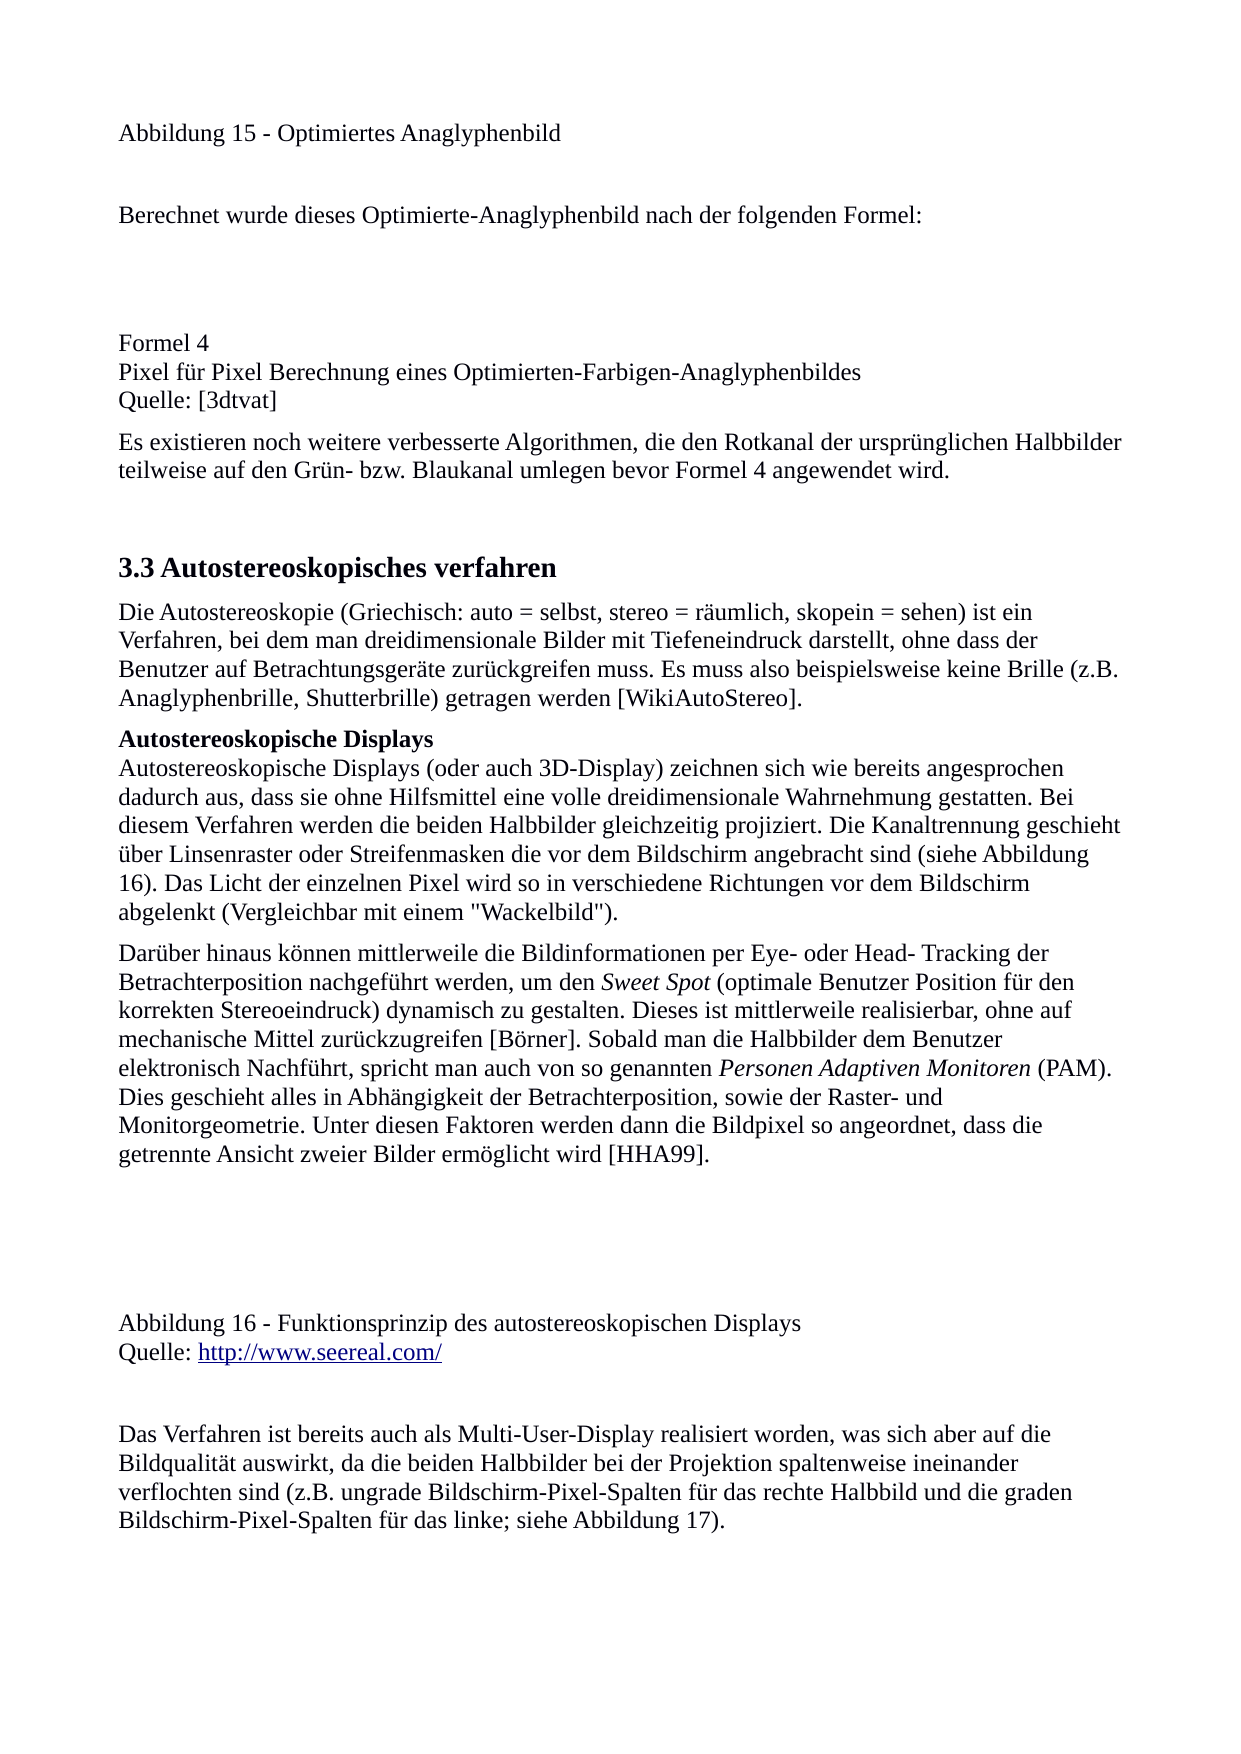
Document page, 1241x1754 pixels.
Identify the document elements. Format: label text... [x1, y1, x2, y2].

subtitle 3.3 Autostereoskopisches verfahren [118, 551, 1122, 584]
text Abbildung 15 - Optimiertes Anaglyphenbild [118, 118, 1122, 147]
text Die Autostereoskopie (Griechisch: auto = selbst, stereo = räumlich, skopein = sehen) ist ein Verfahren, bei dem man dreidimensionale Bilder mit Tiefeneindruck darstellt, ohne dass der Benutzer auf Betrachtungsgeräte zurückgreifen muss. Es muss also beispielsweise keine Brille (z.B. Anaglyphenbrille, Shutterbrille) getragen werden [WikiAutoStereo]. [118, 597, 1122, 712]
text Abbildung 16 - Funktionsprinzip des autostereoskopischen Displays Quelle: http://www.seereal.com/ [118, 1308, 1122, 1365]
text Formel 4 Pixel für Pixel Berechnung eines Optimierten-Farbigen-Anaglyphenbildes Quelle: [3dtvat] [118, 328, 1122, 414]
text Autostereoskopische Displays Autostereoskopische Displays (oder auch 3D-Display) zeichnen sich wie bereits angesprochen dadurch aus, dass sie ohne Hilfsmittel eine volle dreidimensionale Wahrnehmung gestatten. Bei diesem Verfahren werden die beiden Halbbilder gleichzeitig projiziert. Die Kanaltrennung geschieht über Linsenraster oder Streifenmasken die vor dem Bildschirm angebracht sind (siehe Abbildung 16). Das Licht der einzelnen Pixel wird so in verschiedene Richtungen vor dem Bildschirm abgelenkt (Vergleichbar mit einem "Wackelbild"). [118, 724, 1122, 925]
text Darüber hinaus können mittlerweile die Bildinformationen per Eye- oder Head- Tracking der Betrachterposition nachgeführt werden, um den Sweet Spot (optimale Benutzer Position für den korrekten Stereoeindruck) dynamisch zu gestalten. Dieses ist mittlerweile realisierbar, ohne auf mechanische Mittel zurückzugreifen [Börner]. Sobald man die Halbbilder dem Benutzer elektronisch Nachführt, spricht man auch von so genannten Personen Adaptiven Monitoren (PAM). Dies geschieht alles in Abhängigkeit der Betrachterposition, sowie der Raster- und Monitorgeometrie. Unter diesen Faktoren werden dann die Bildpixel so angeordnet, dass die getrennte Ansicht zweier Bilder ermöglicht wird [HHA99]. [118, 938, 1122, 1168]
text Es existieren noch weitere verbesserte Algorithmen, die den Rotkanal der ursprünglichen Halbbilder teilweise auf den Grün- bzw. Blaukanal umlegen bevor Formel 4 angewendet wird. [118, 427, 1122, 484]
text Berechnet wurde dieses Optimierte-Anaglyphenbild nach der folgenden Formel: [118, 201, 1122, 229]
text Das Verfahren ist bereits auch als Multi-User-Display realisiert worden, was sich aber auf die Bildqualität auswirkt, da die beiden Halbbilder bei der Projektion spaltenweise ineinander verflochten sind (z.B. ungrade Bildschirm-Pixel-Spalten für das rechte Halbbild und die graden Bildschirm-Pixel-Spalten für das linke; siehe Abbildung 17). [118, 1419, 1122, 1534]
